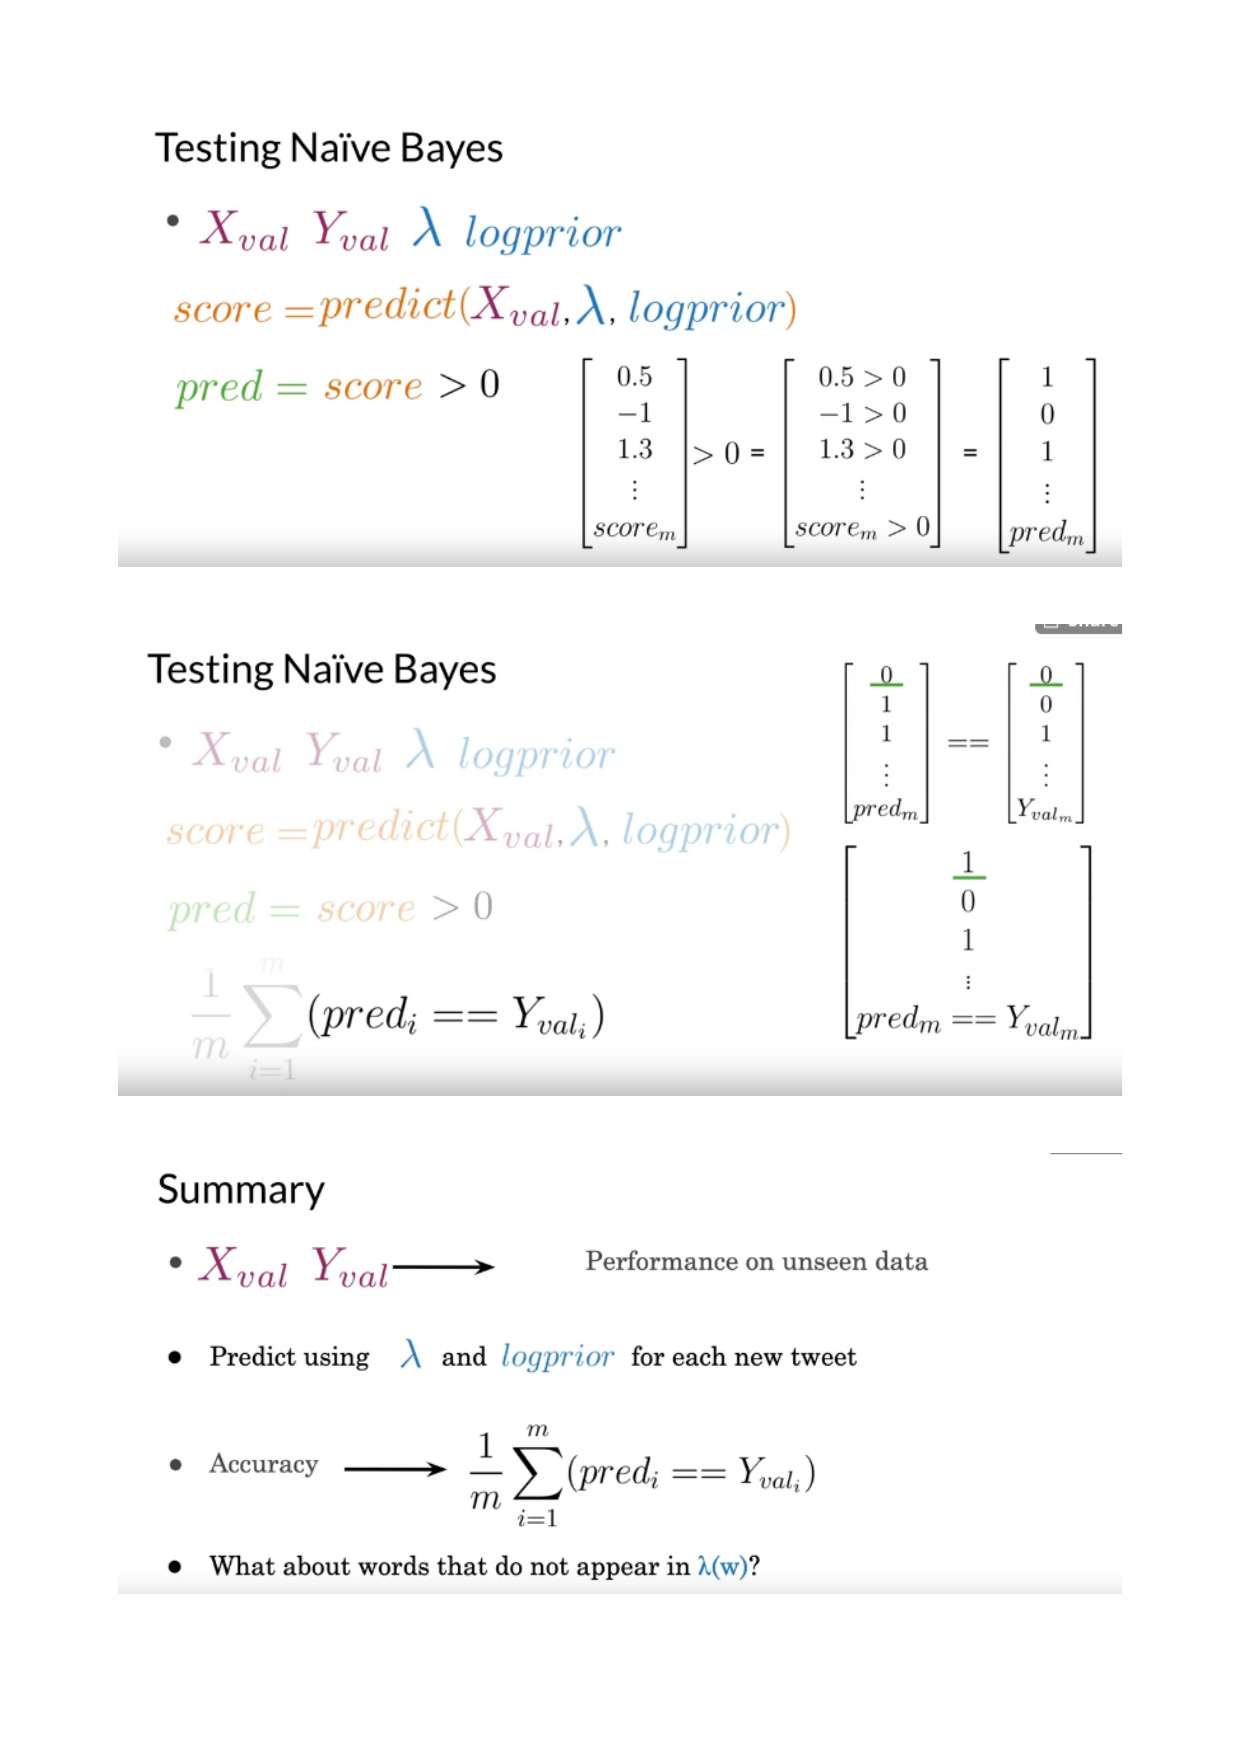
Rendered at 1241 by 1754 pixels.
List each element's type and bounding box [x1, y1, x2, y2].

picture [118, 118, 1123, 567]
picture [118, 1153, 1123, 1594]
picture [118, 624, 1123, 1096]
